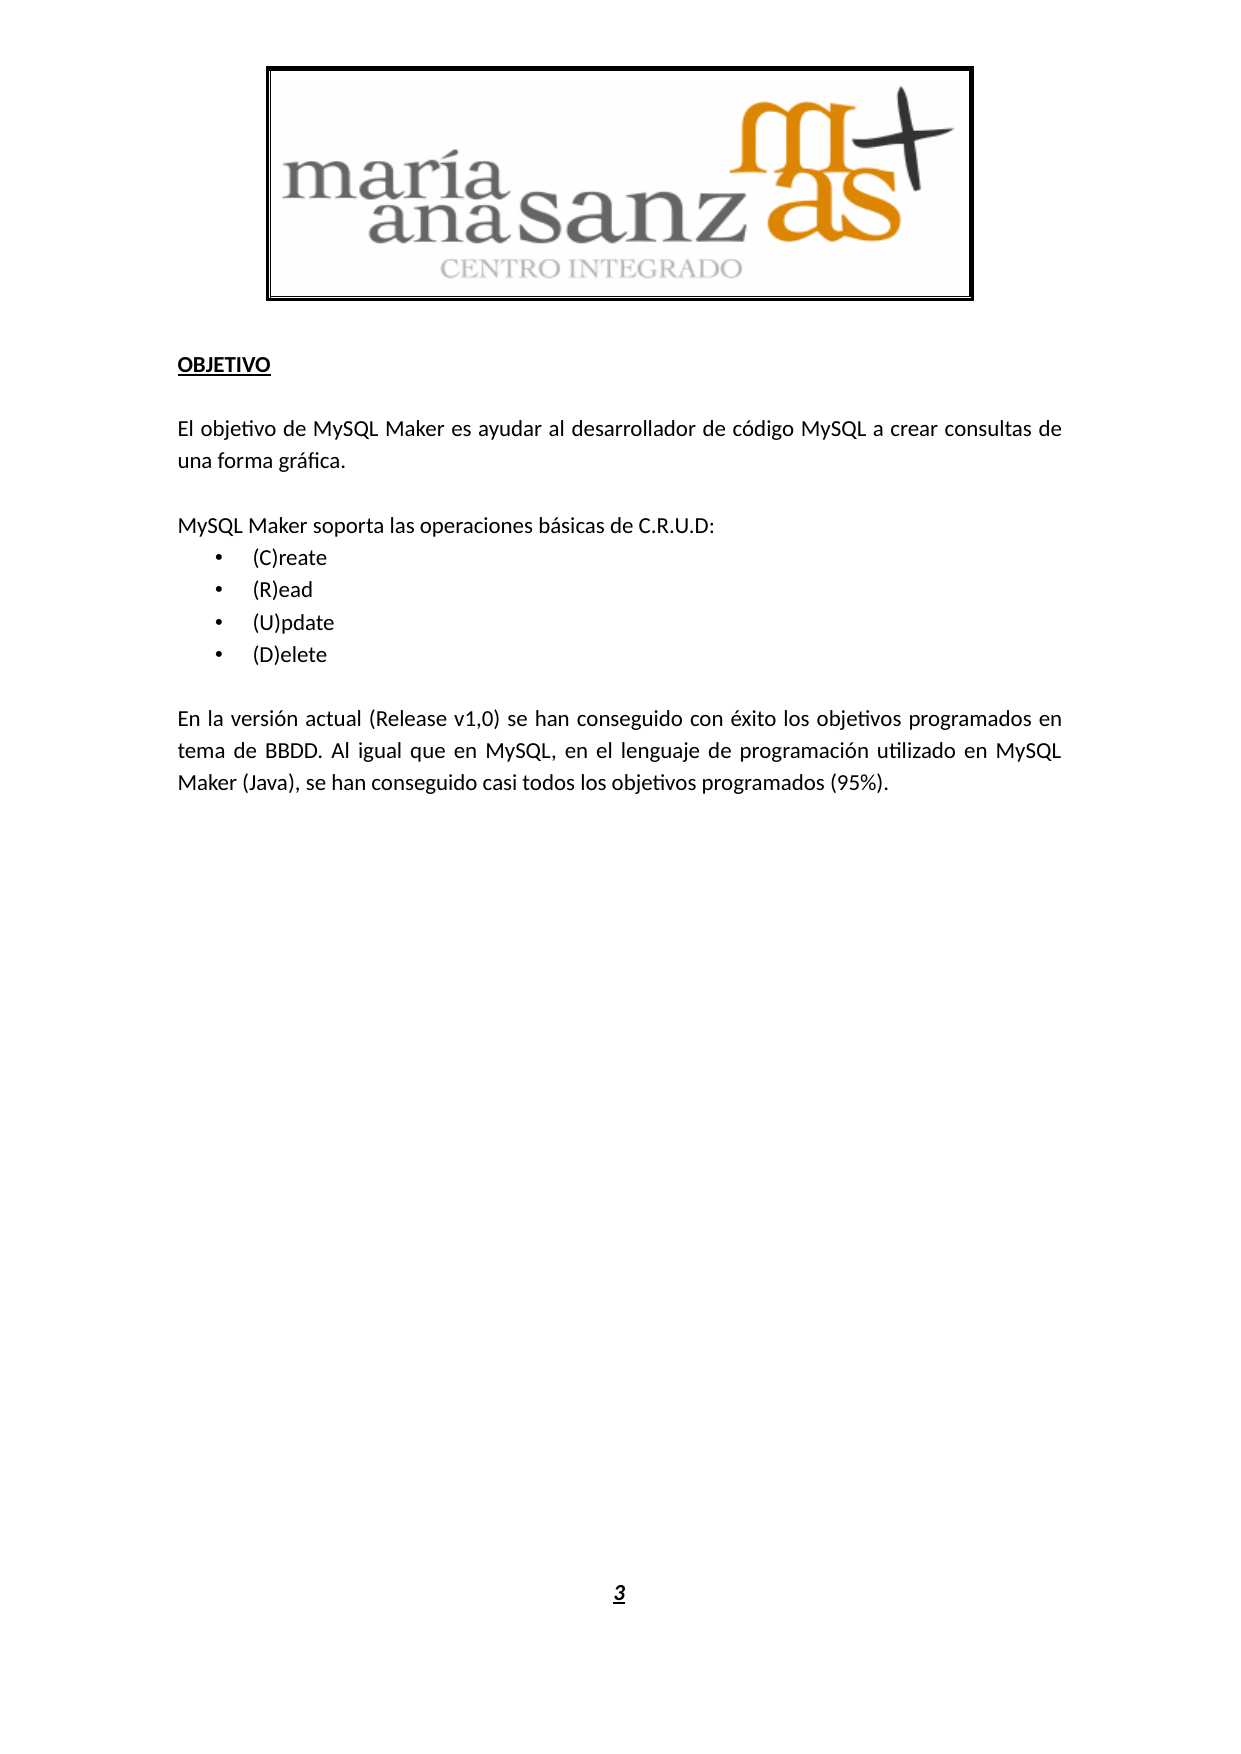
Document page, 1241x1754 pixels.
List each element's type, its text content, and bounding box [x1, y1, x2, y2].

text MySQL Maker soporta las operaciones básicas de C.R.U.D: [177, 511, 1063, 539]
text El objetivo de MySQL Maker es ayudar al desarrollador de código MySQL a crear consultas de una forma gráfica. [177, 414, 1063, 475]
list (U)pdate [215, 608, 1063, 636]
list (D)elete [215, 640, 1063, 668]
picture [274, 74, 967, 293]
text OBJETIVO [177, 350, 1063, 378]
text En la versión actual (Release v1,0) se han conseguido con éxito los objetivos programados en tema de BBDD. Al igual que en MySQL, en el lenguaje de programación utilizado en MySQL Maker (Java), se han conseguido casi todos los objetivos programados (95%). [177, 704, 1063, 797]
list (R)ead [215, 575, 1063, 603]
list (C)reate [215, 543, 1063, 571]
